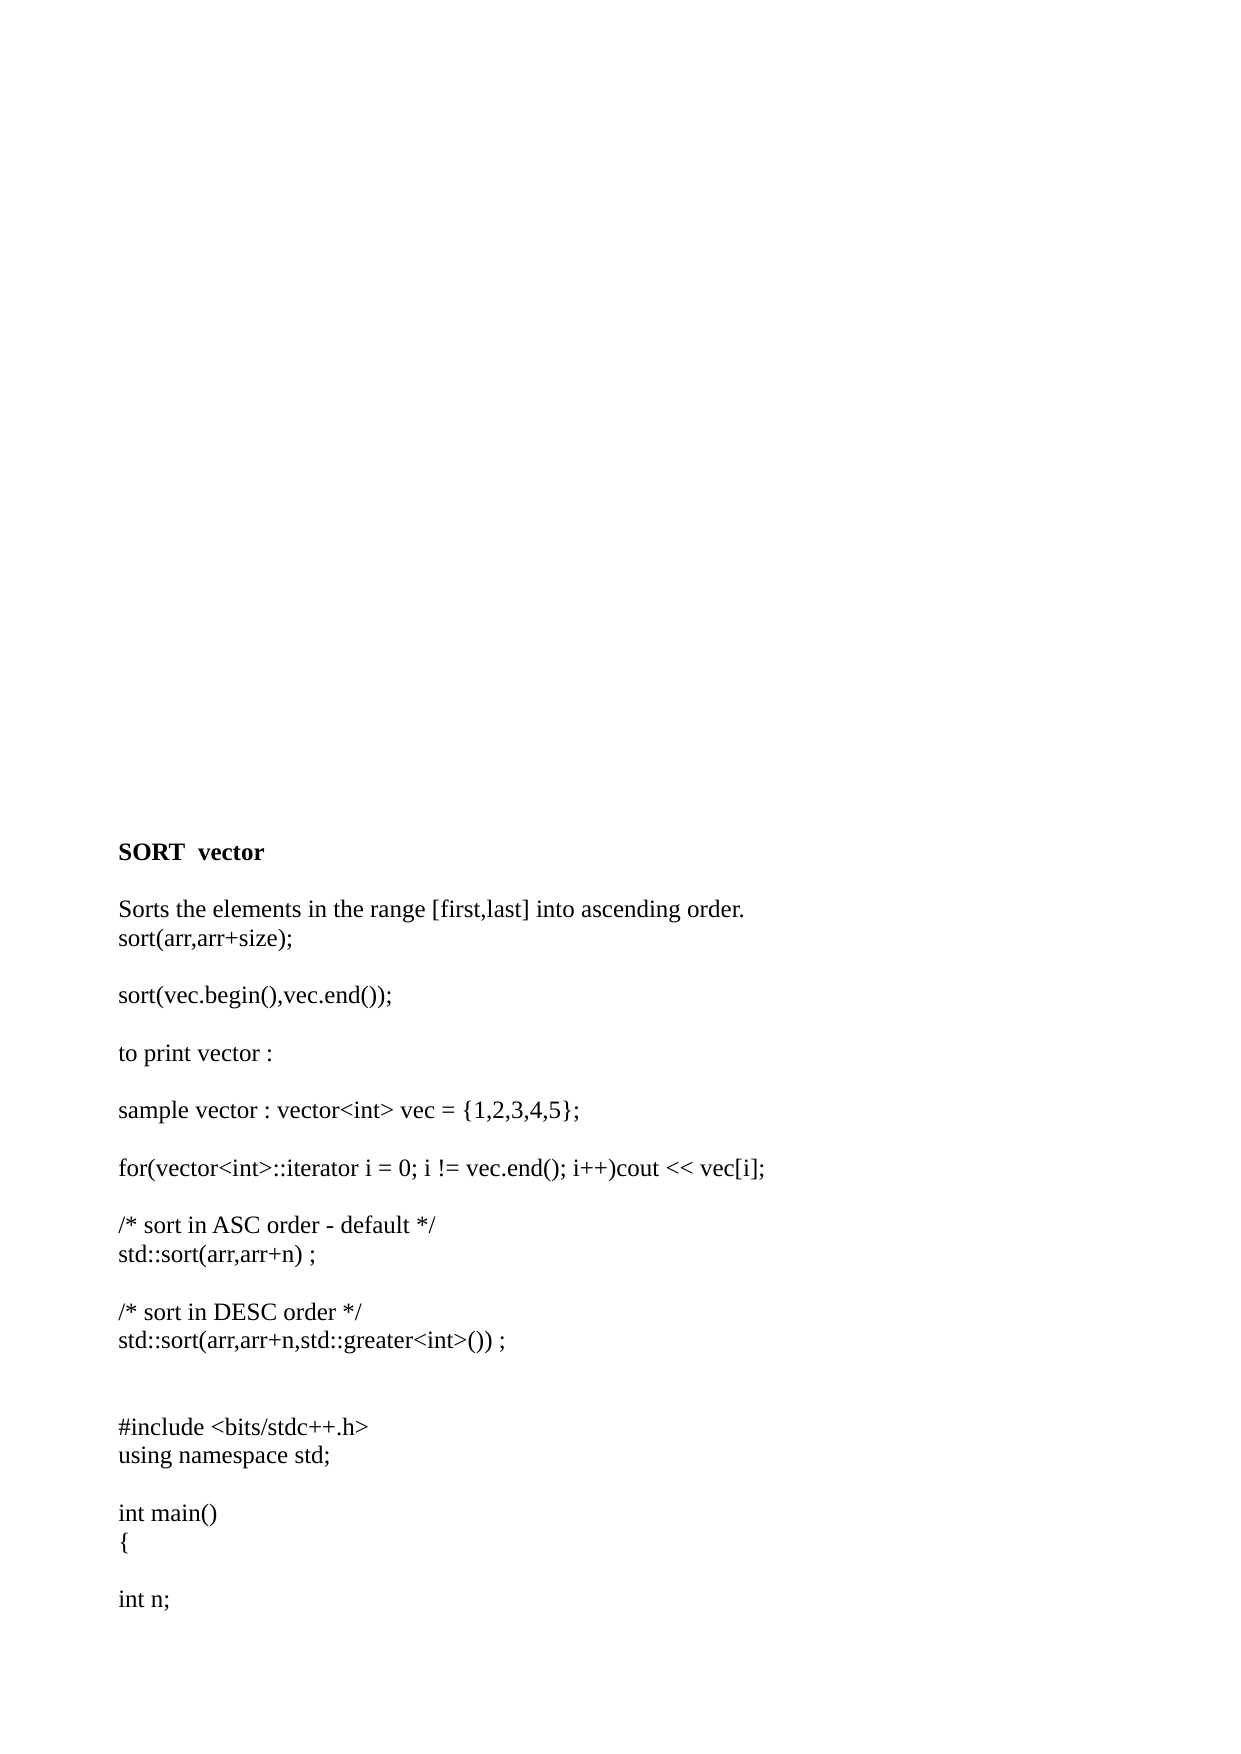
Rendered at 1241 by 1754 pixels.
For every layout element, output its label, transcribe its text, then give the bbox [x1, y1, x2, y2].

text std::sort(arr,arr+n) ; [118, 1239, 1122, 1268]
text /* sort in DESC order */ [118, 1297, 1122, 1326]
text to print vector : [118, 1038, 1122, 1067]
text { [118, 1527, 1122, 1556]
text sample vector : vector<int> vec = {1,2,3,4,5}; [118, 1096, 1122, 1124]
text sort(vec.begin(),vec.end()); [118, 981, 1122, 1009]
text int n; [118, 1584, 1122, 1613]
text using namespace std; [118, 1441, 1122, 1469]
text SORT vector [118, 837, 1122, 866]
text sort(arr,arr+size); [118, 923, 1122, 952]
text /* sort in ASC order - default */ [118, 1211, 1122, 1239]
text int main() [118, 1498, 1122, 1527]
text std::sort(arr,arr+n,std::greater<int>()) ; [118, 1326, 1122, 1354]
text for(vector<int>::iterator i = 0; i != vec.end(); i++)cout << vec[i]; [118, 1153, 1122, 1182]
text #include <bits/stdc++.h> [118, 1412, 1122, 1441]
text Sorts the elements in the range [first,last] into ascending order. [118, 894, 1122, 923]
